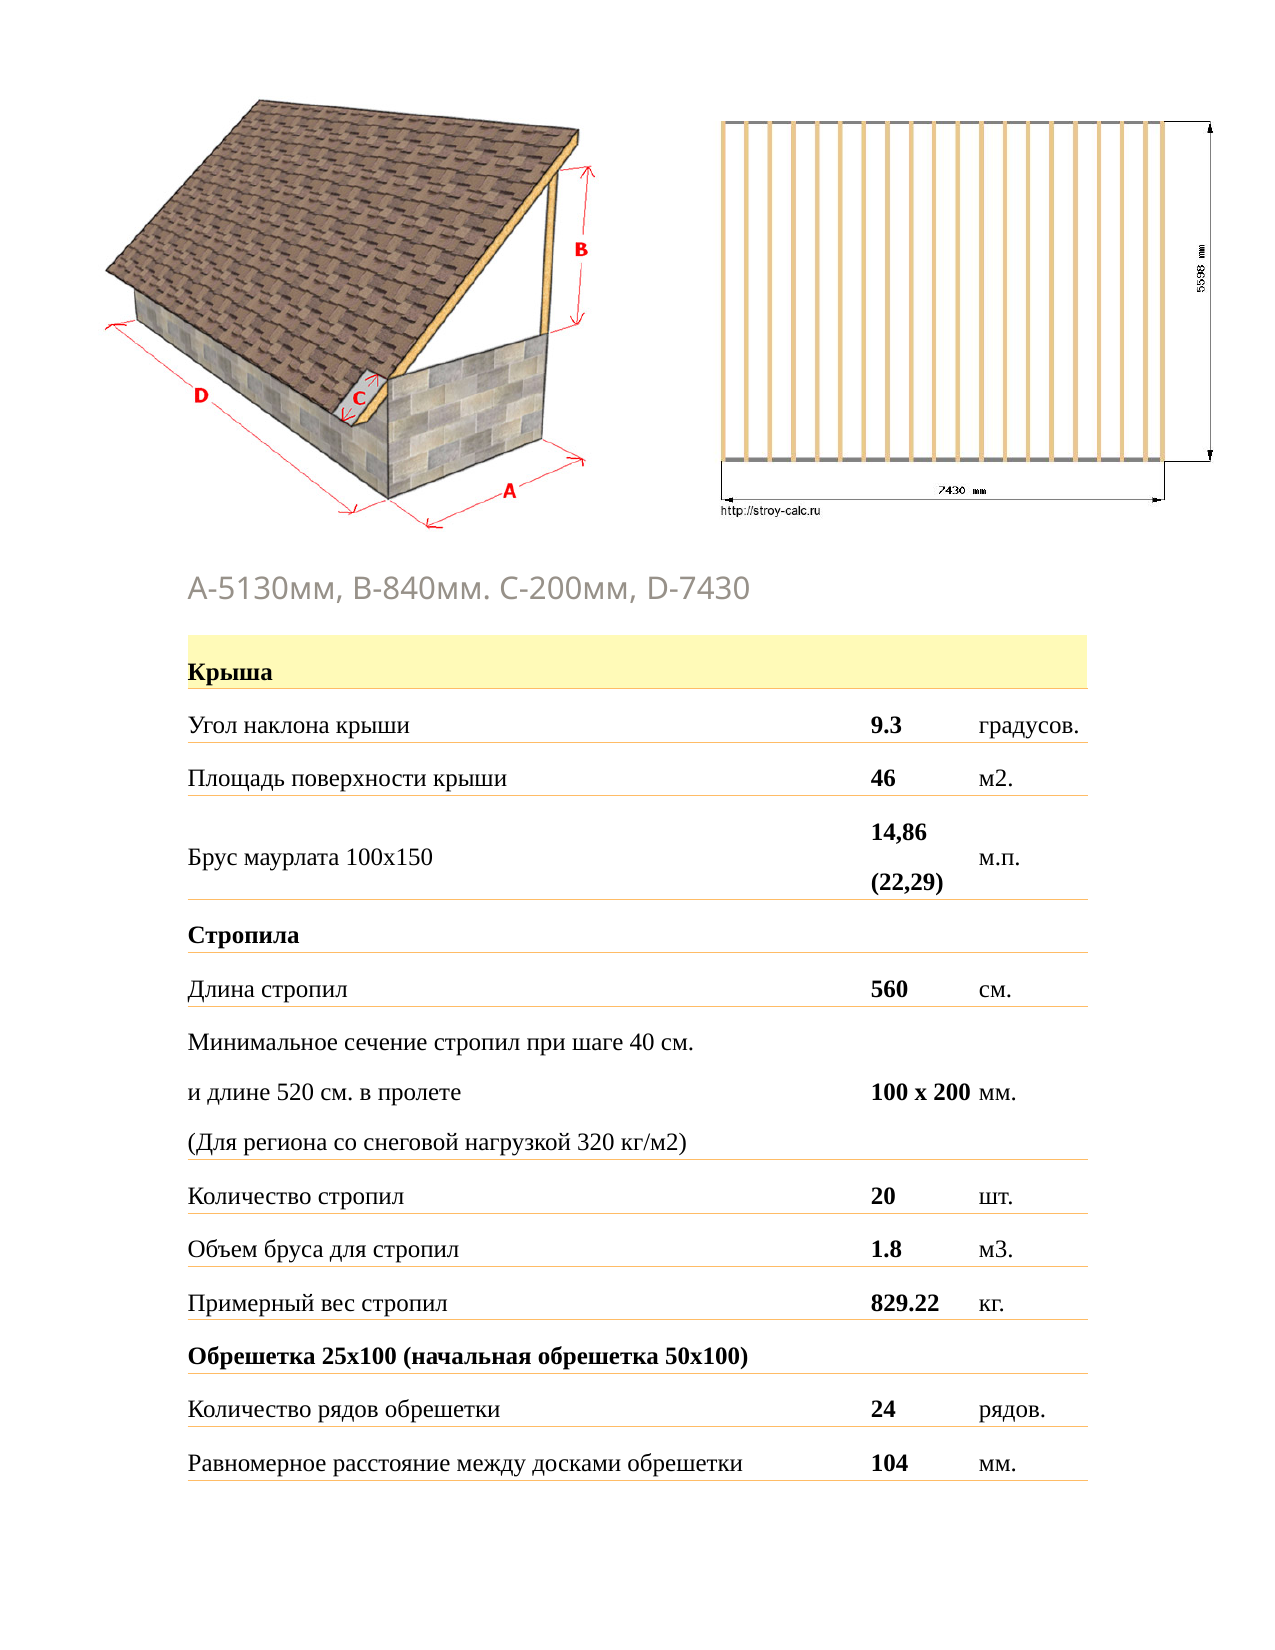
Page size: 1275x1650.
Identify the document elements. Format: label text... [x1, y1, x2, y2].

table_cell 1.8 [871, 1214, 979, 1266]
table_cell Стропила [188, 900, 871, 952]
table_cell градусов. [979, 689, 1087, 742]
table_cell Угол наклона крыши [188, 689, 871, 742]
table_cell см. [979, 953, 1087, 1006]
table_cell 20 [871, 1160, 979, 1212]
table_cell 24 [871, 1374, 979, 1426]
table_cell Равномерное расстояние между досками обрешетки [188, 1427, 871, 1479]
table_cell [871, 1320, 979, 1373]
table_cell 829.22 [871, 1267, 979, 1319]
table_cell Объем бруса для стропил [188, 1214, 871, 1266]
table_cell 9.3 [871, 689, 979, 742]
table_cell 14,86 (22,29) [871, 796, 979, 899]
table_cell Брус маурлата 100х150 [188, 796, 871, 899]
table_cell Количество рядов обрешетки [188, 1374, 871, 1426]
table_cell мм. [979, 1427, 1087, 1479]
table_cell м.п. [979, 796, 1087, 899]
table_cell рядов. [979, 1374, 1087, 1426]
table_cell Площадь поверхности крыши [188, 743, 871, 795]
table_cell Обрешетка 25х100 (начальная обрешетка 50х100) [188, 1320, 871, 1373]
table_cell 100 x 200 [871, 1007, 979, 1159]
table_cell мм. [979, 1007, 1087, 1159]
table_cell шт. [979, 1160, 1087, 1212]
subtitle А-5130мм, В-840мм. С-200мм, D-7430 [187, 566, 1087, 608]
table_cell Минимальное сечение стропил при шаге 40 см. и длине 520 см. в пролете (Для региона со снеговой нагрузкой 320 кг/м2) [188, 1007, 871, 1159]
table_header [871, 635, 979, 688]
table_header [979, 635, 1087, 688]
table_cell 104 [871, 1427, 979, 1479]
table_cell Количество стропил [188, 1160, 871, 1212]
table_cell [871, 900, 979, 952]
table_cell кг. [979, 1267, 1087, 1319]
table_cell Длина стропил [188, 953, 871, 1006]
table_cell 560 [871, 953, 979, 1006]
table_cell [979, 1320, 1087, 1373]
table_cell [979, 900, 1087, 952]
table_cell м2. [979, 743, 1087, 795]
table_cell 46 [871, 743, 979, 795]
table_header Крыша [188, 635, 871, 688]
table_cell м3. [979, 1214, 1087, 1266]
table_cell Примерный вес стропил [188, 1267, 871, 1319]
